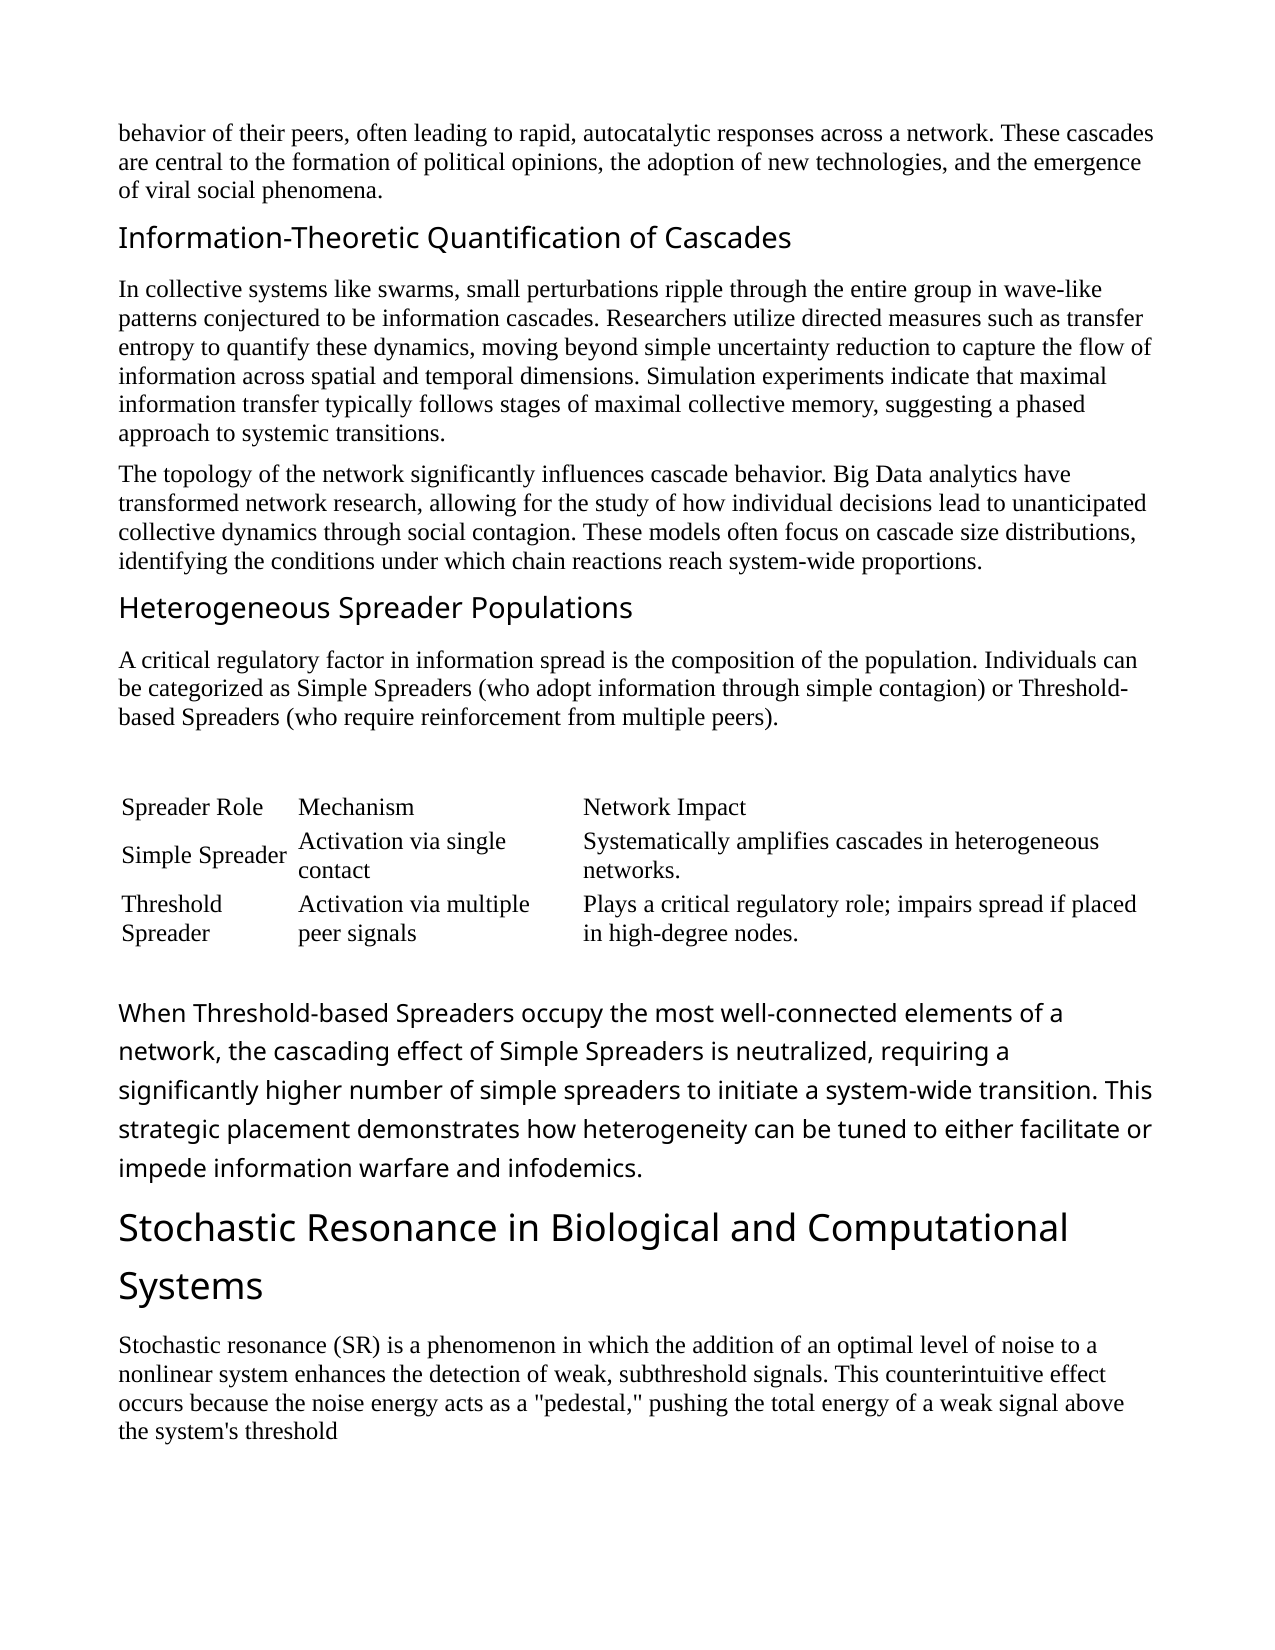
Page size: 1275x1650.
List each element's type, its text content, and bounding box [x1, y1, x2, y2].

subtitle Information-Theoretic Quantification of Cascades [118, 217, 1157, 257]
table_cell Simple Spreader [118, 823, 295, 887]
table_header Spreader Role [118, 789, 295, 823]
table_header Network Impact [580, 789, 1157, 823]
table_cell Activation via multiple peer signals [295, 887, 580, 950]
text In collective systems like swarms, small perturbations ripple through the entire group in wave-like patterns conjectured to be information cascades. Researchers utilize directed measures such as transfer entropy to quantify these dynamics, moving beyond simple uncertainty reduction to capture the flow of information across spatial and temporal dimensions. Simulation experiments indicate that maximal information transfer typically follows stages of maximal collective memory, suggesting a phased approach to systemic transitions. [118, 274, 1157, 447]
text behavior of their peers, often leading to rapid, autocatalytic responses across a network. These cascades are central to the formation of political opinions, the adoption of new technologies, and the emergence of viral social phenomena. [118, 118, 1157, 204]
text When Threshold-based Spreaders occupy the most well-connected elements of a network, the cascading effect of Simple Spreaders is neutralized, requiring a significantly higher number of simple spreaders to initiate a system-wide transition. This strategic placement demonstrates how heterogeneity can be tuned to either facilitate or impede information warfare and infodemics. [118, 995, 1157, 1184]
table_cell Plays a critical regulatory role; impairs spread if placed in high-degree nodes. [580, 887, 1157, 950]
subtitle Stochastic Resonance in Biological and Computational Systems [118, 1201, 1157, 1311]
text Stochastic resonance (SR) is a phenomenon in which the addition of an optimal level of noise to a nonlinear system enhances the detection of weak, subthreshold signals. This counterintuitive effect occurs because the noise energy acts as a "pedestal," pushing the total energy of a weak signal above the system's threshold [118, 1330, 1157, 1445]
table_cell Threshold Spreader [118, 887, 295, 950]
table_header Mechanism [295, 789, 580, 823]
text The topology of the network significantly influences cascade behavior. Big Data analytics have transformed network research, allowing for the study of how individual decisions lead to unanticipated collective dynamics through social contagion. These models often focus on cascade size distributions, identifying the conditions under which chain reactions reach system-wide proportions. [118, 459, 1157, 574]
table_cell Systematically amplifies cascades in heterogeneous networks. [580, 823, 1157, 887]
subtitle Heterogeneous Spreader Populations [118, 587, 1157, 627]
text A critical regulatory factor in information spread is the composition of the population. Individuals can be categorized as Simple Spreaders (who adopt information through simple contagion) or Threshold-based Spreaders (who require reinforcement from multiple peers). [118, 645, 1157, 731]
table_cell Activation via single contact [295, 823, 580, 887]
